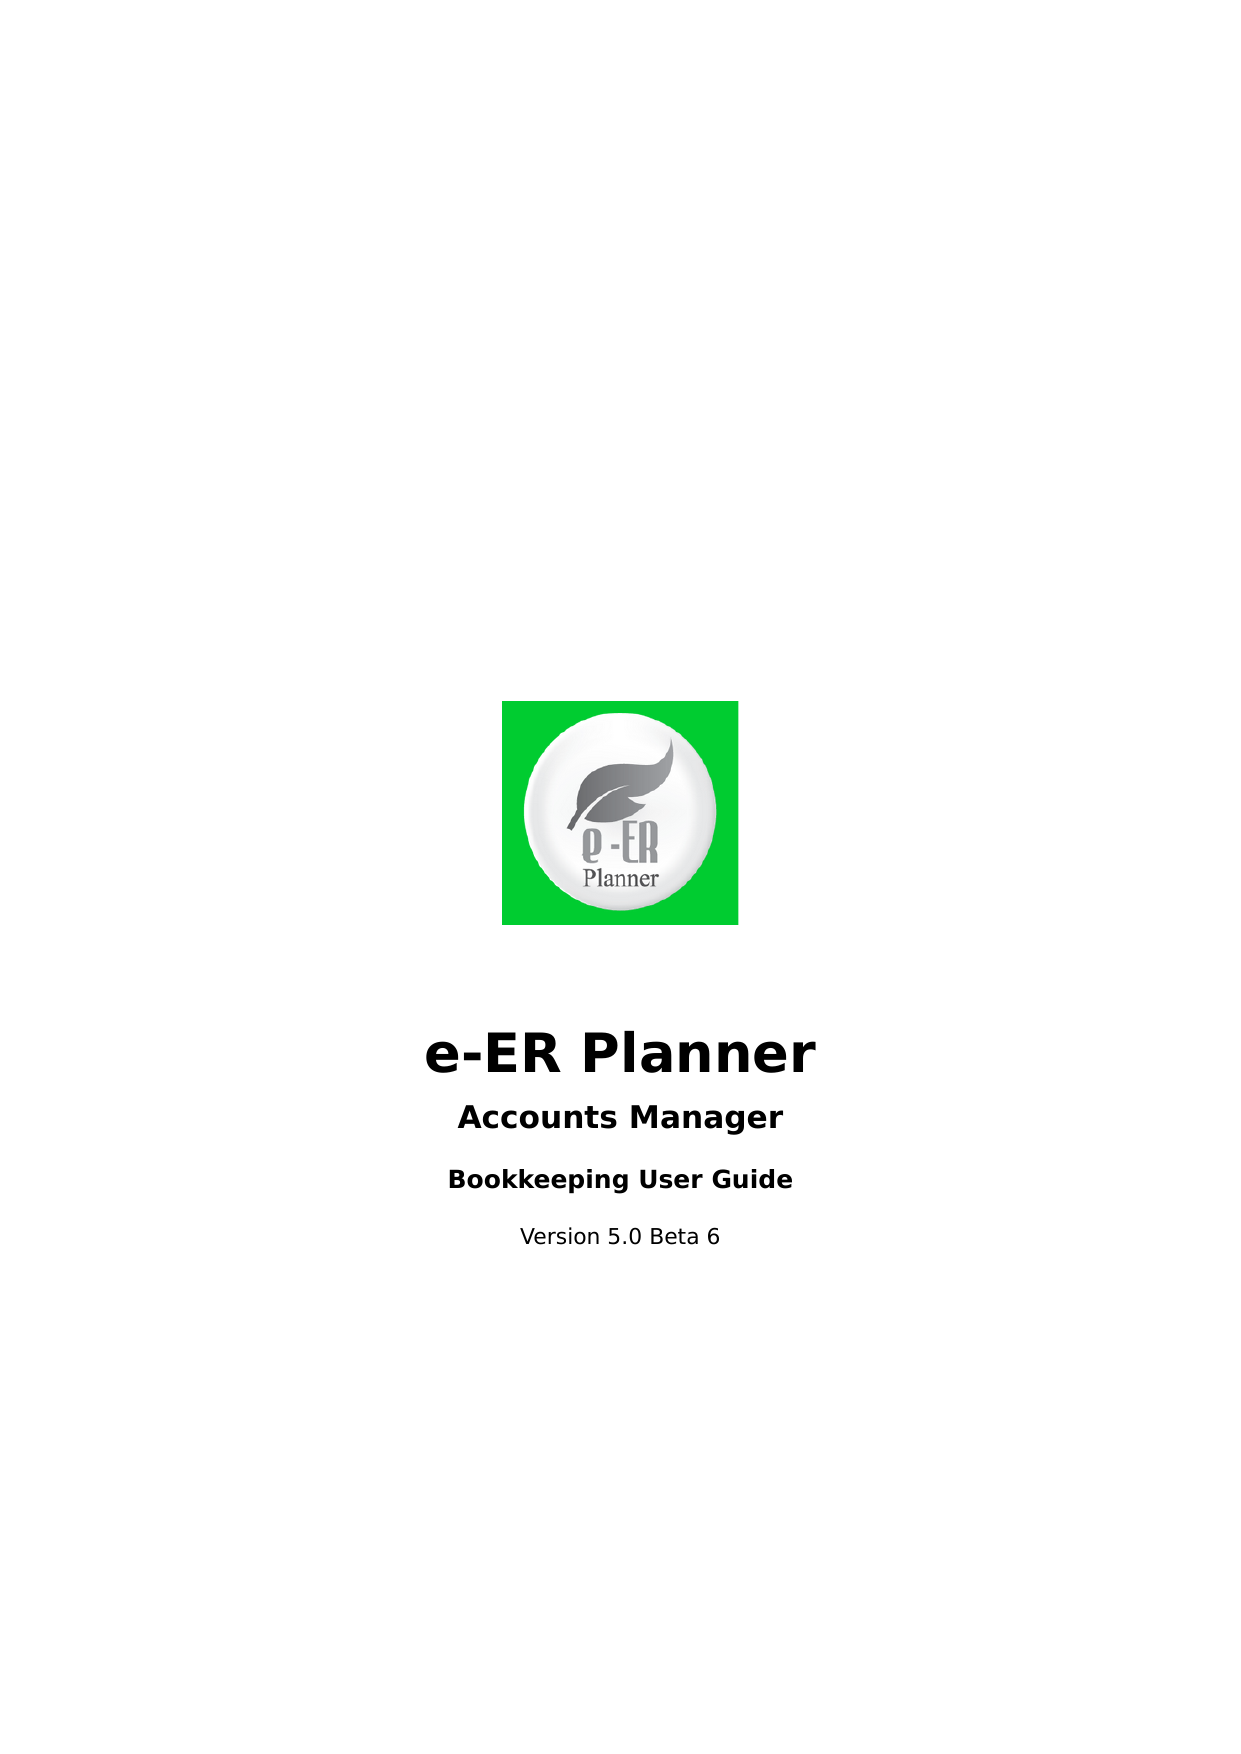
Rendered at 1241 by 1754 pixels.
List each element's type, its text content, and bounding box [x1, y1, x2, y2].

text Accounts Manager [118, 1100, 1122, 1136]
picture [502, 701, 739, 925]
text Version 5.0 Beta 6 [118, 1224, 1122, 1249]
text Bookkeeping User Guide [118, 1165, 1122, 1194]
text e-ER Planner [118, 1022, 1122, 1085]
